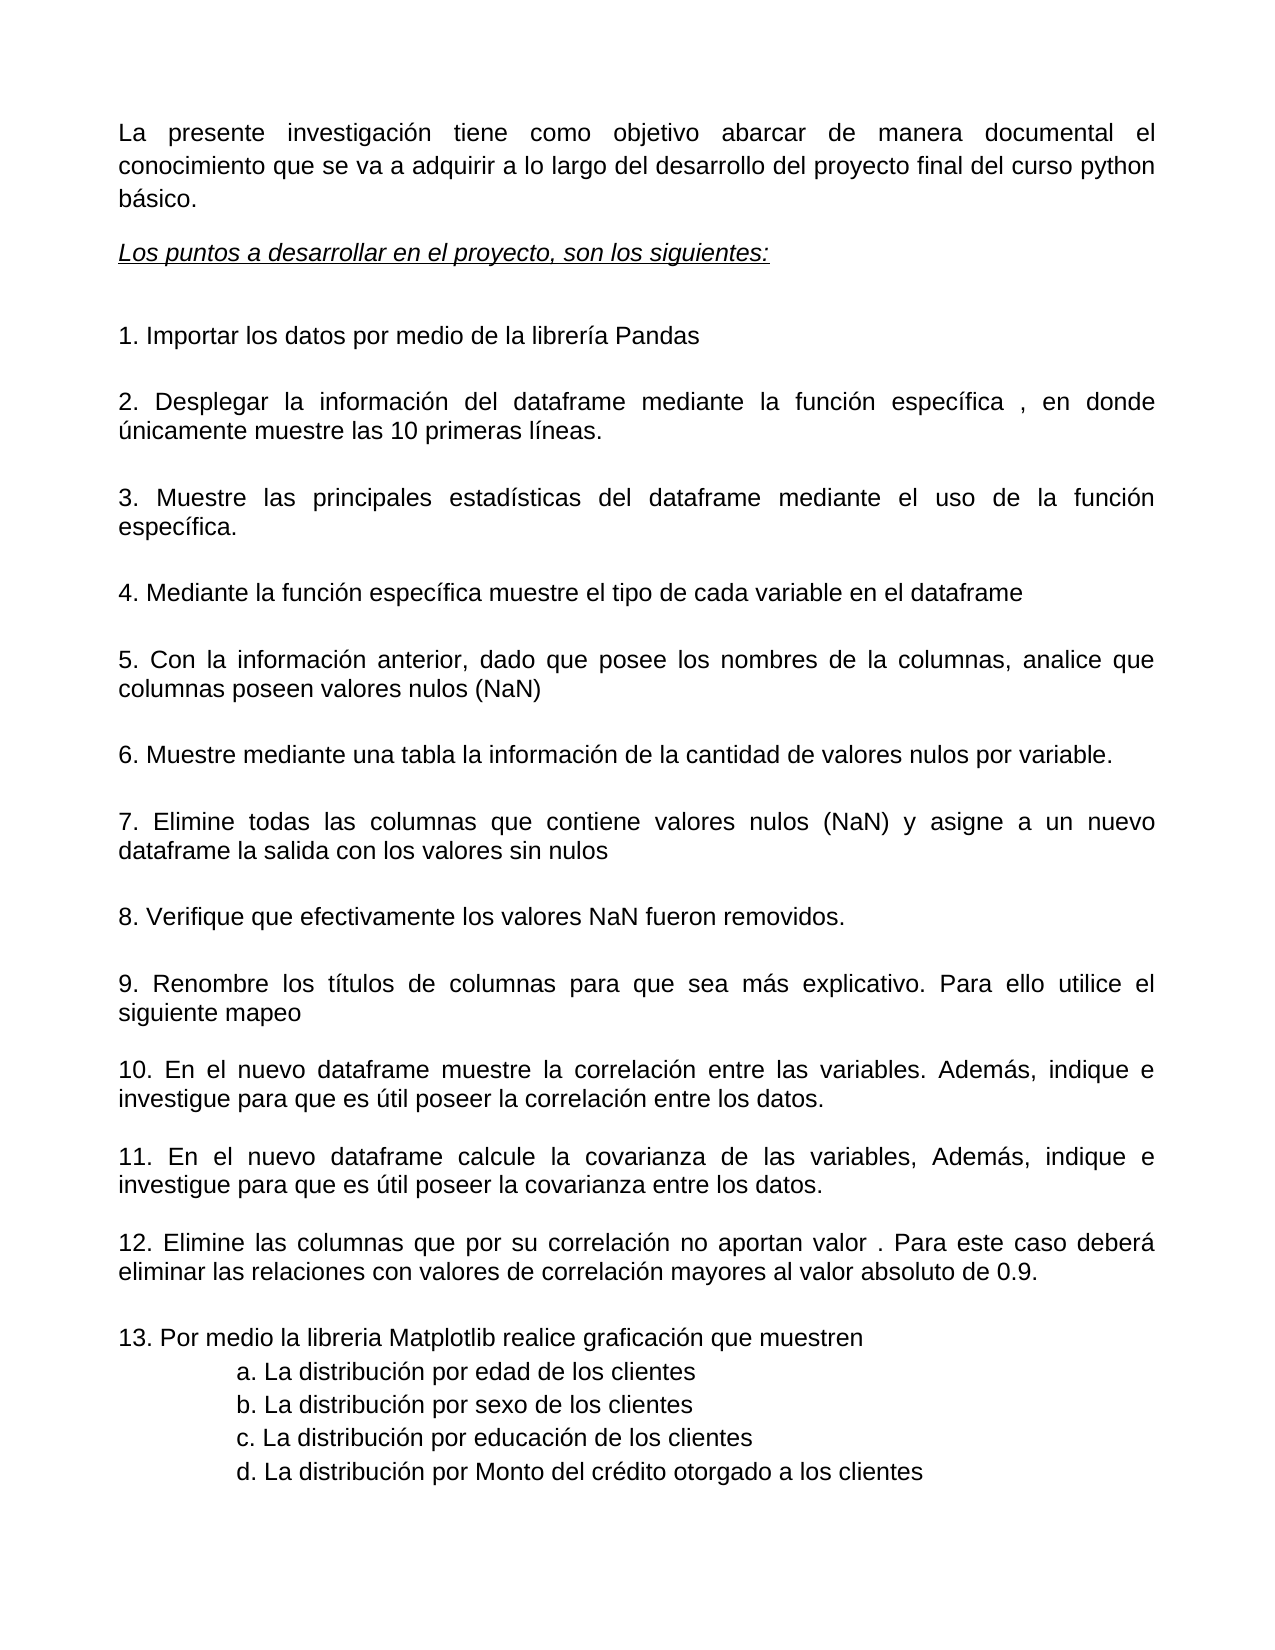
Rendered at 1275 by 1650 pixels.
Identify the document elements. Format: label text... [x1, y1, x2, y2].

text b. La distribución por sexo de los clientes [118, 1390, 1157, 1418]
text 9. Renombre los títulos de columnas para que sea más explicativo. Para ello utilice el siguiente mapeo [118, 969, 1157, 1026]
text c. La distribución por educación de los clientes [118, 1423, 1157, 1452]
text 7. Elimine todas las columnas que contiene valores nulos (NaN) y asigne a un nuevo dataframe la salida con los valores sin nulos [118, 807, 1157, 864]
text 11. En el nuevo dataframe calcule la covarianza de las variables, Además, indique e investigue para que es útil poseer la covarianza entre los datos. [118, 1141, 1157, 1199]
text 4. Mediante la función específica muestre el tipo de cada variable en el dataframe [118, 578, 1157, 607]
text 5. Con la información anterior, dado que posee los nombres de la columnas, analice que columnas poseen valores nulos (NaN) [118, 645, 1157, 702]
text 13. Por medio la libreria Matplotlib realice graficación que muestren [118, 1323, 1157, 1352]
text a. La distribución por edad de los clientes [118, 1356, 1157, 1385]
text 3. Muestre las principales estadísticas del dataframe mediante el uso de la función específica. [118, 483, 1157, 540]
text 10. En el nuevo dataframe muestre la correlación entre las variables. Además, indique e investigue para que es útil poseer la correlación entre los datos. [118, 1055, 1157, 1113]
text La presente investigación tiene como objetivo abarcar de manera documental el conocimiento que se va a adquirir a lo largo del desarrollo del proyecto final del curso python básico. [118, 118, 1157, 213]
text 2. Desplegar la información del dataframe mediante la función específica , en donde únicamente muestre las 10 primeras líneas. [118, 387, 1157, 445]
text 1. Importar los datos por medio de la librería Pandas [118, 321, 1157, 349]
text Los puntos a desarrollar en el proyecto, son los siguientes: [118, 238, 1157, 267]
text 8. Verifique que efectivamente los valores NaN fueron removidos. [118, 902, 1157, 931]
text 12. Elimine las columnas que por su correlación no aportan valor . Para este caso deberá eliminar las relaciones con valores de correlación mayores al valor absoluto de 0.9. [118, 1228, 1157, 1285]
text d. La distribución por Monto del crédito otorgado a los clientes [118, 1456, 1157, 1485]
text 6. Muestre mediante una tabla la información de la cantidad de valores nulos por variable. [118, 740, 1157, 769]
